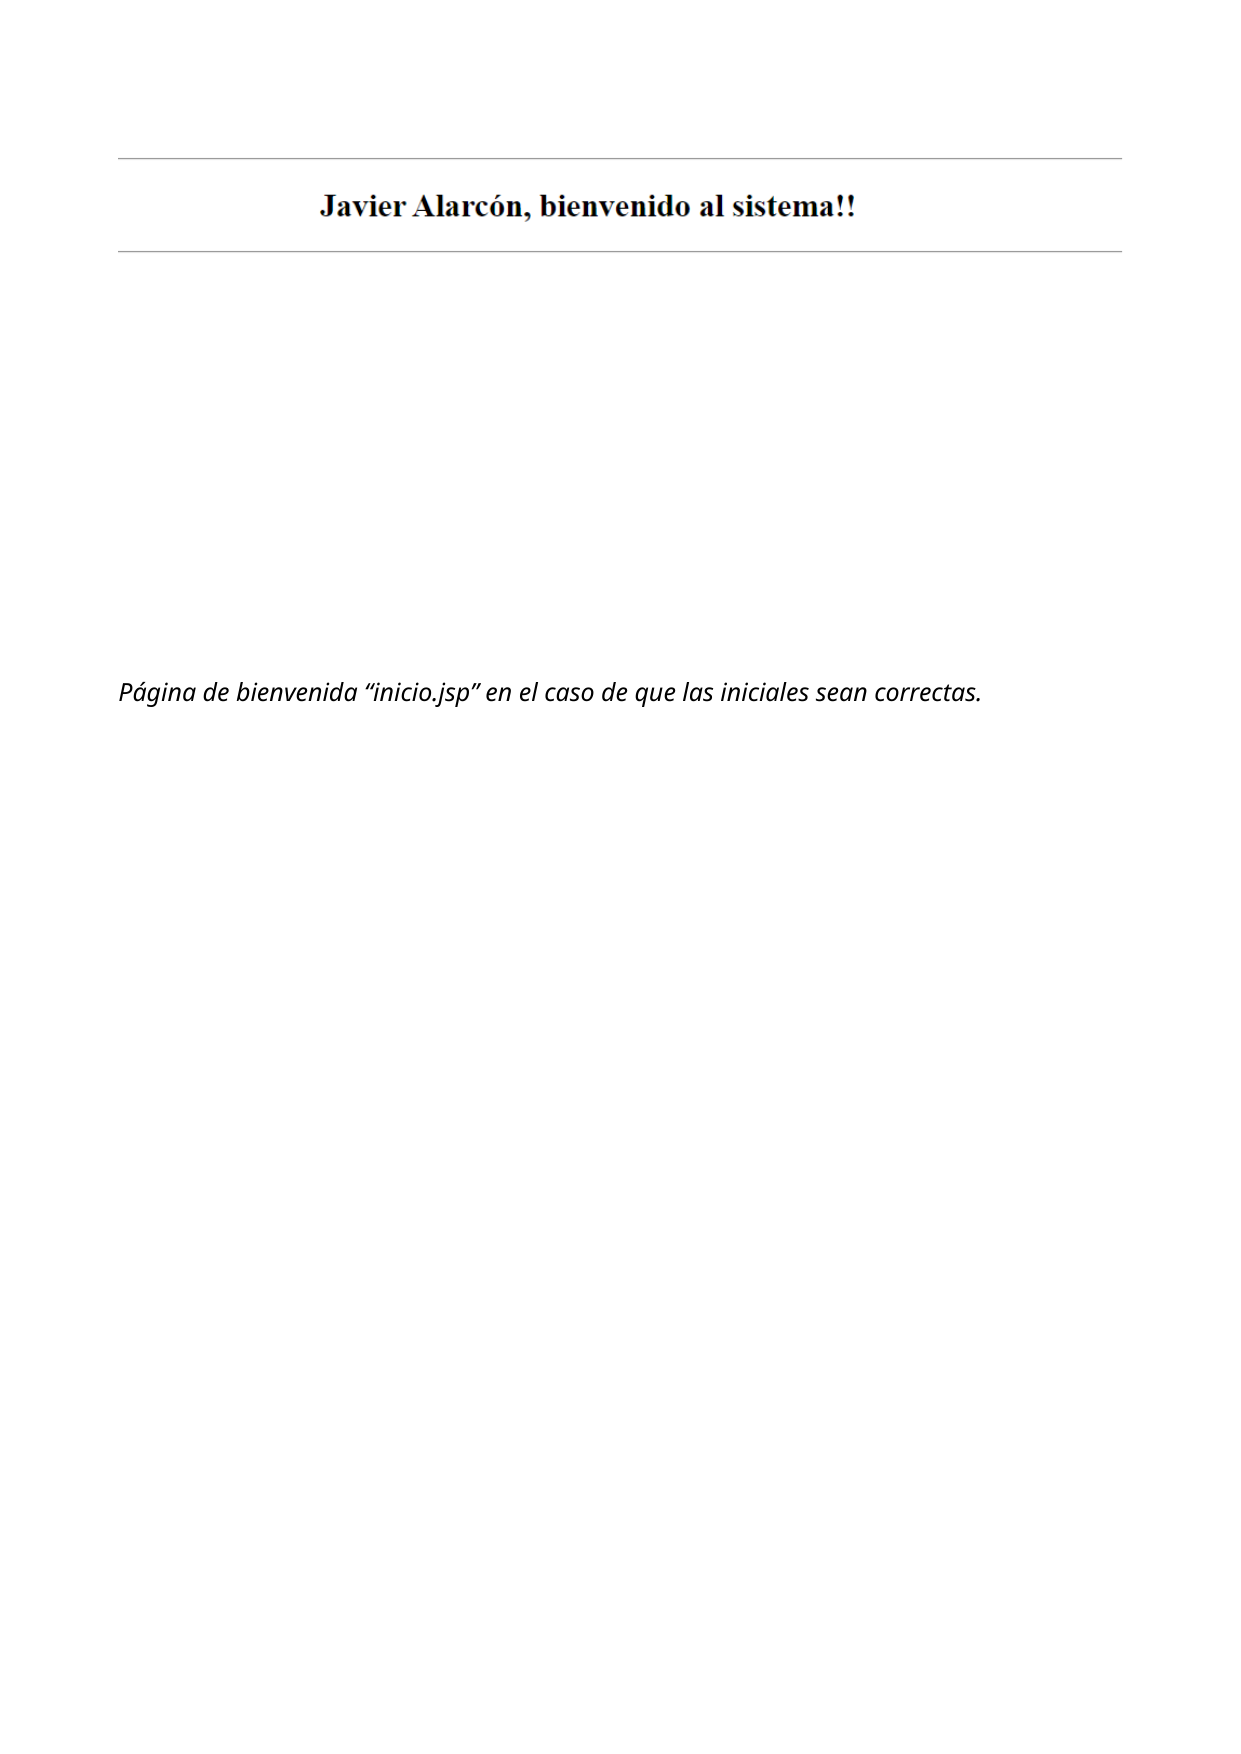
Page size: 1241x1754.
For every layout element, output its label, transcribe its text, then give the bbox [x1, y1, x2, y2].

picture [118, 118, 1123, 676]
text Página de bienvenida “inicio.jsp” en el caso de que las iniciales sean correctas. [118, 676, 1122, 709]
